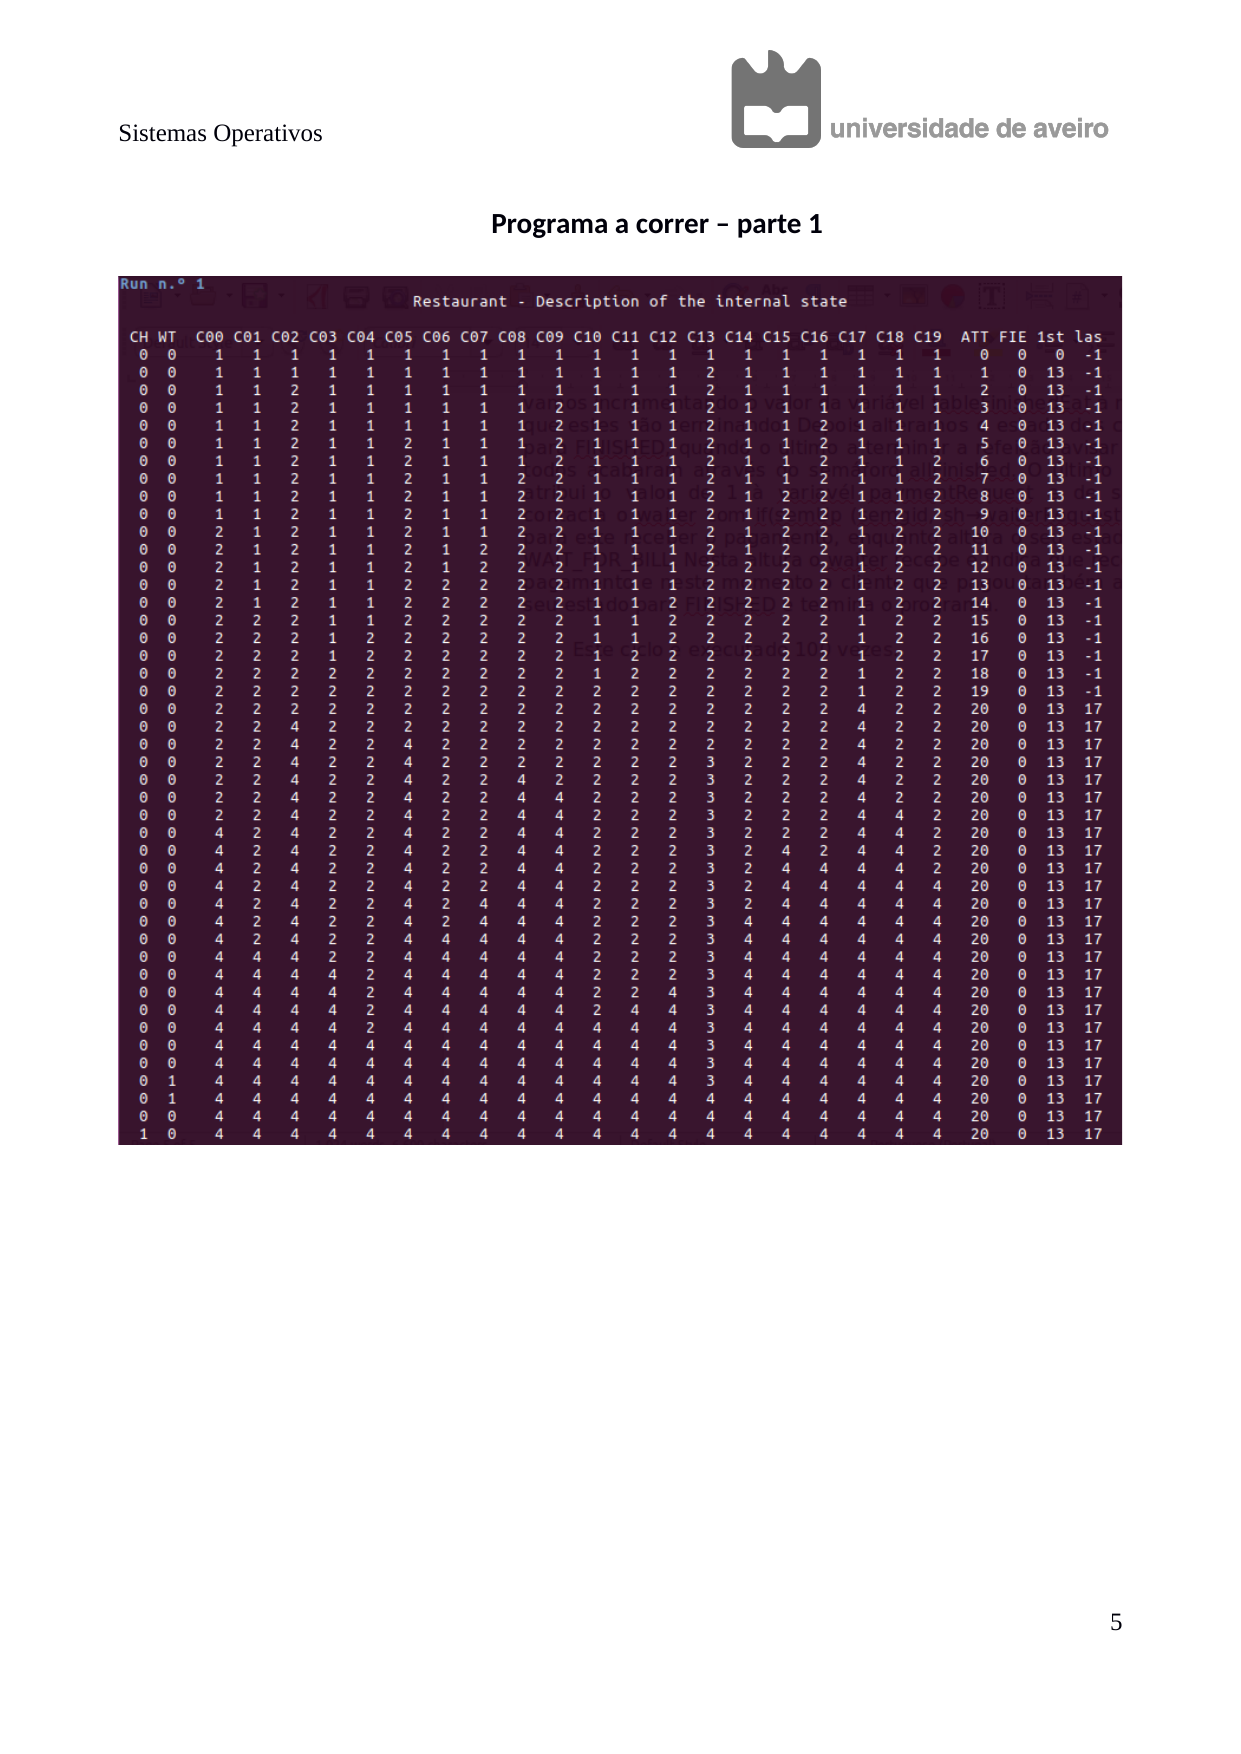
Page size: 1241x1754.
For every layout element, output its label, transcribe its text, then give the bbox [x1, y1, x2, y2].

text Programa a correr – parte 1 [118, 205, 1122, 241]
picture [118, 276, 1123, 1145]
